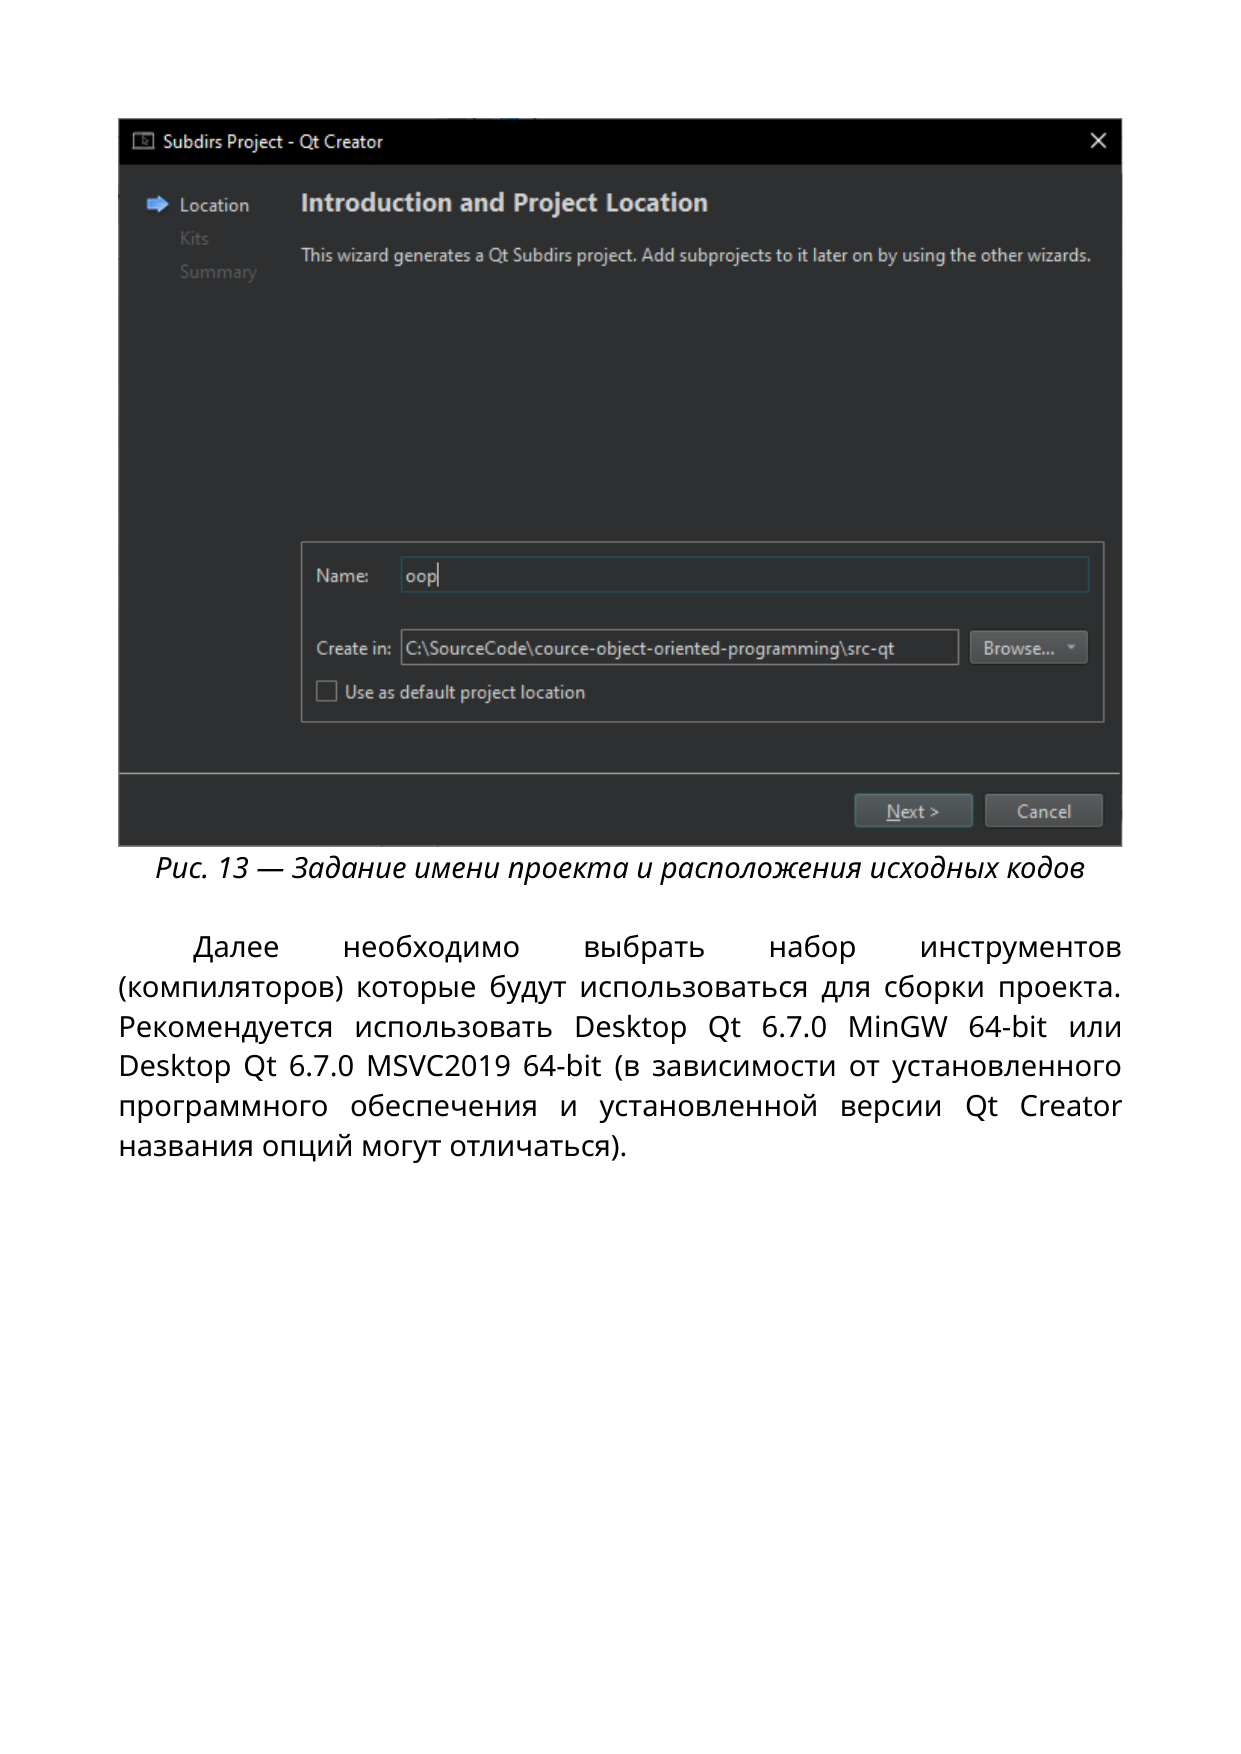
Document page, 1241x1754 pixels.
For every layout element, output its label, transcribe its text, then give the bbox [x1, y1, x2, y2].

text Далее необходимо выбрать набор инструментов (компиляторов) которые будут использоваться для сборки проекта. Рекомендуется использовать Desktop Qt 6.7.0 MinGW 64-bit или Desktop Qt 6.7.0 MSVC2019 64-bit (в зависимости от установленного программного обеспечения и установленной версии Qt Creator названия опций могут отличаться). [118, 926, 1122, 1164]
text Рис. 13 — Задание имени проекта и расположения исходных кодов [118, 847, 1122, 887]
picture [118, 118, 1123, 847]
